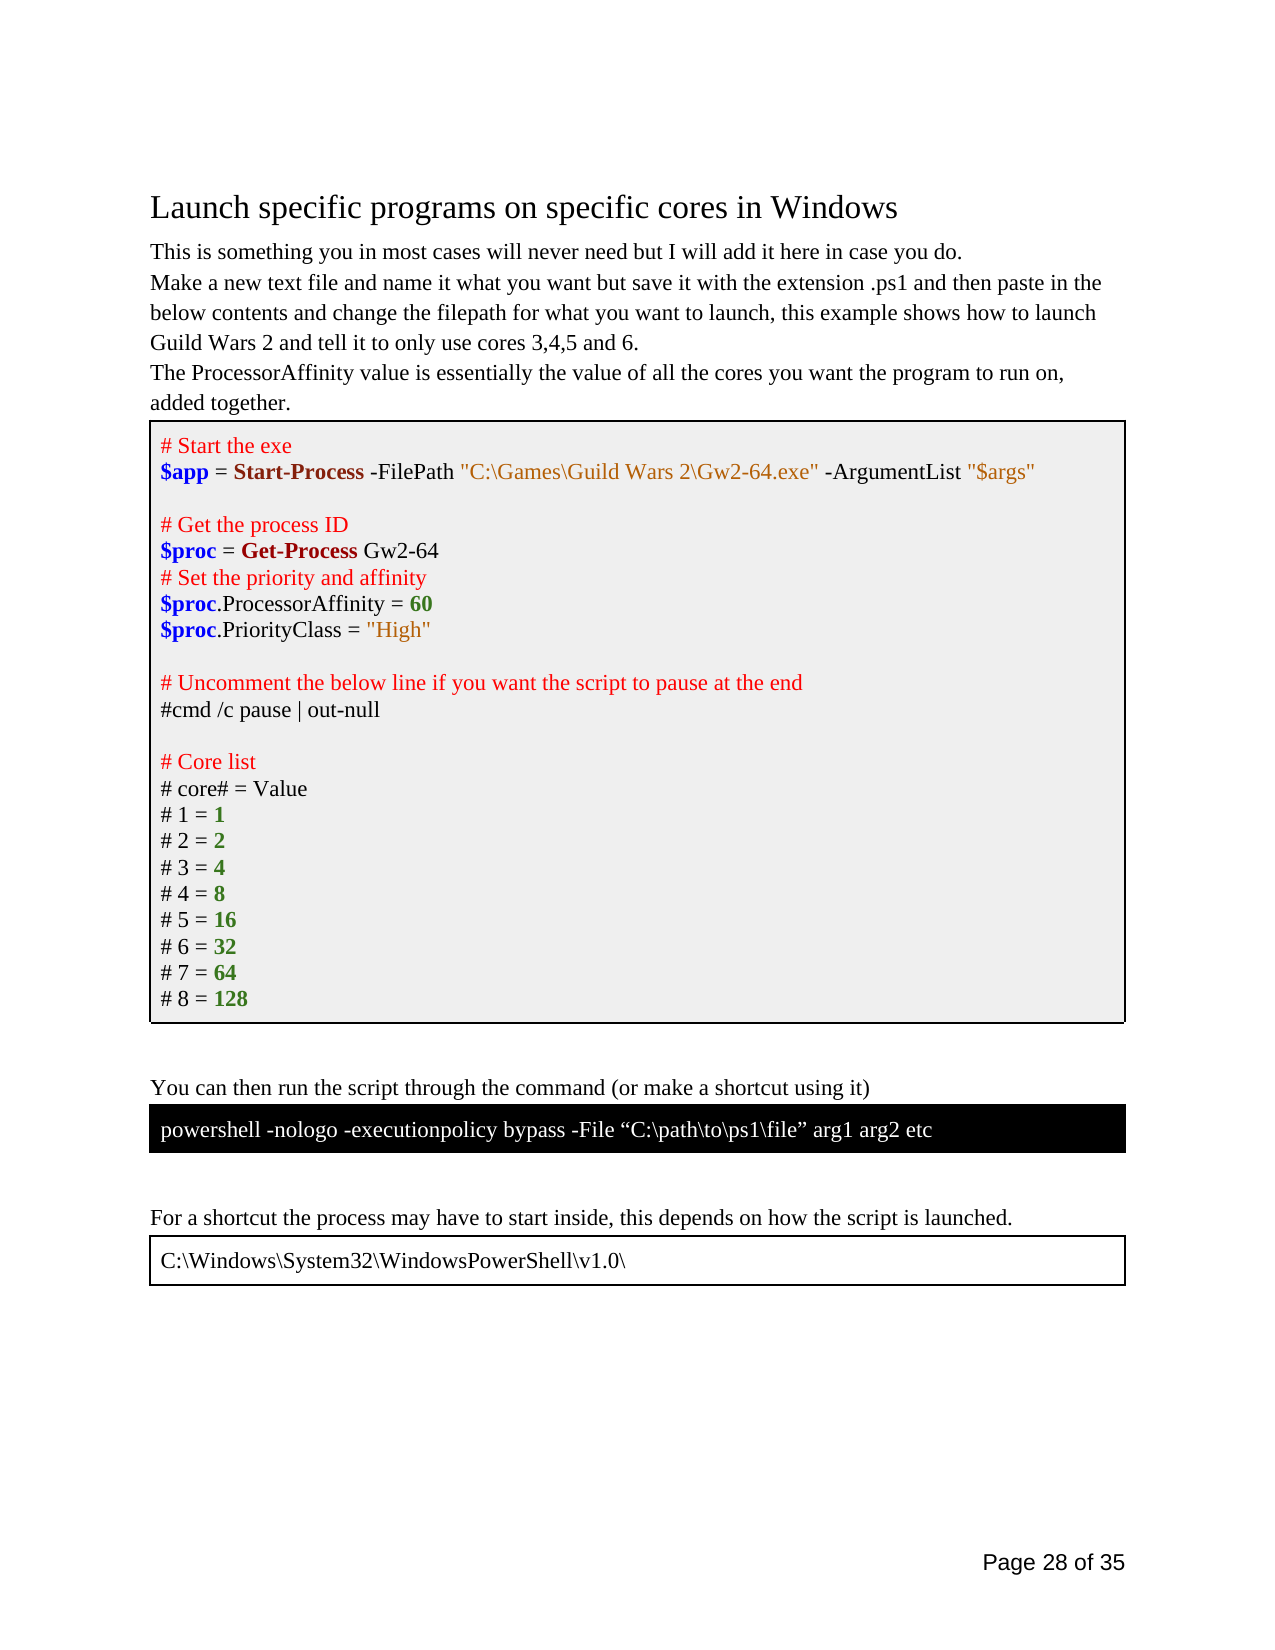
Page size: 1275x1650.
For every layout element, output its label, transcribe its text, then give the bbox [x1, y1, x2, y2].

table_cell [151, 1155, 1124, 1202]
table_header # Start the exe $app = Start-Process -FilePath "C:\Games\Guild Wars 2\Gw2-64.exe" -ArgumentList "$args" # Get the process ID $proc = Get-Process Gw2-64 # Set the priority and affinity $proc.ProcessorAffinity = 60 $proc.PriorityClass = "High" # Uncomment the below line if you want the script to pause at the end #cmd /c pause | out-null # Core list # core# = Value # 1 = 1 # 2 = 2 # 3 = 4 # 4 = 8 # 5 = 16 # 6 = 32 # 7 = 64 # 8 = 128 [151, 422, 1124, 1022]
table_header powershell -nologo -executionpolicy bypass -File “C:\path\to\ps1\file” arg1 arg2 etc [151, 1106, 1124, 1153]
text This is something you in most cases will never need but I will add it here in case you do. [150, 238, 1125, 265]
subtitle Launch specific programs on specific cores in Windows [150, 187, 1125, 226]
table_cell [151, 1024, 1124, 1072]
text For a shortcut the process may have to start inside, this depends on how the script is launched. [150, 1205, 1125, 1231]
text You can then run the script through the command (or make a shortcut using it) [150, 1074, 1125, 1100]
table_header C:\Windows\System32\WindowsPowerShell\v1.0\ [151, 1237, 1124, 1284]
text The ProcessorAffinity value is essentially the value of all the cores you want the program to run on, added together. [150, 359, 1125, 416]
text Make a new text file and name it what you want but save it with the extension .ps1 and then paste in the below contents and change the filepath for what you want to launch, this example shows how to launch Guild Wars 2 and tell it to only use cores 3,4,5 and 6. [150, 268, 1125, 355]
